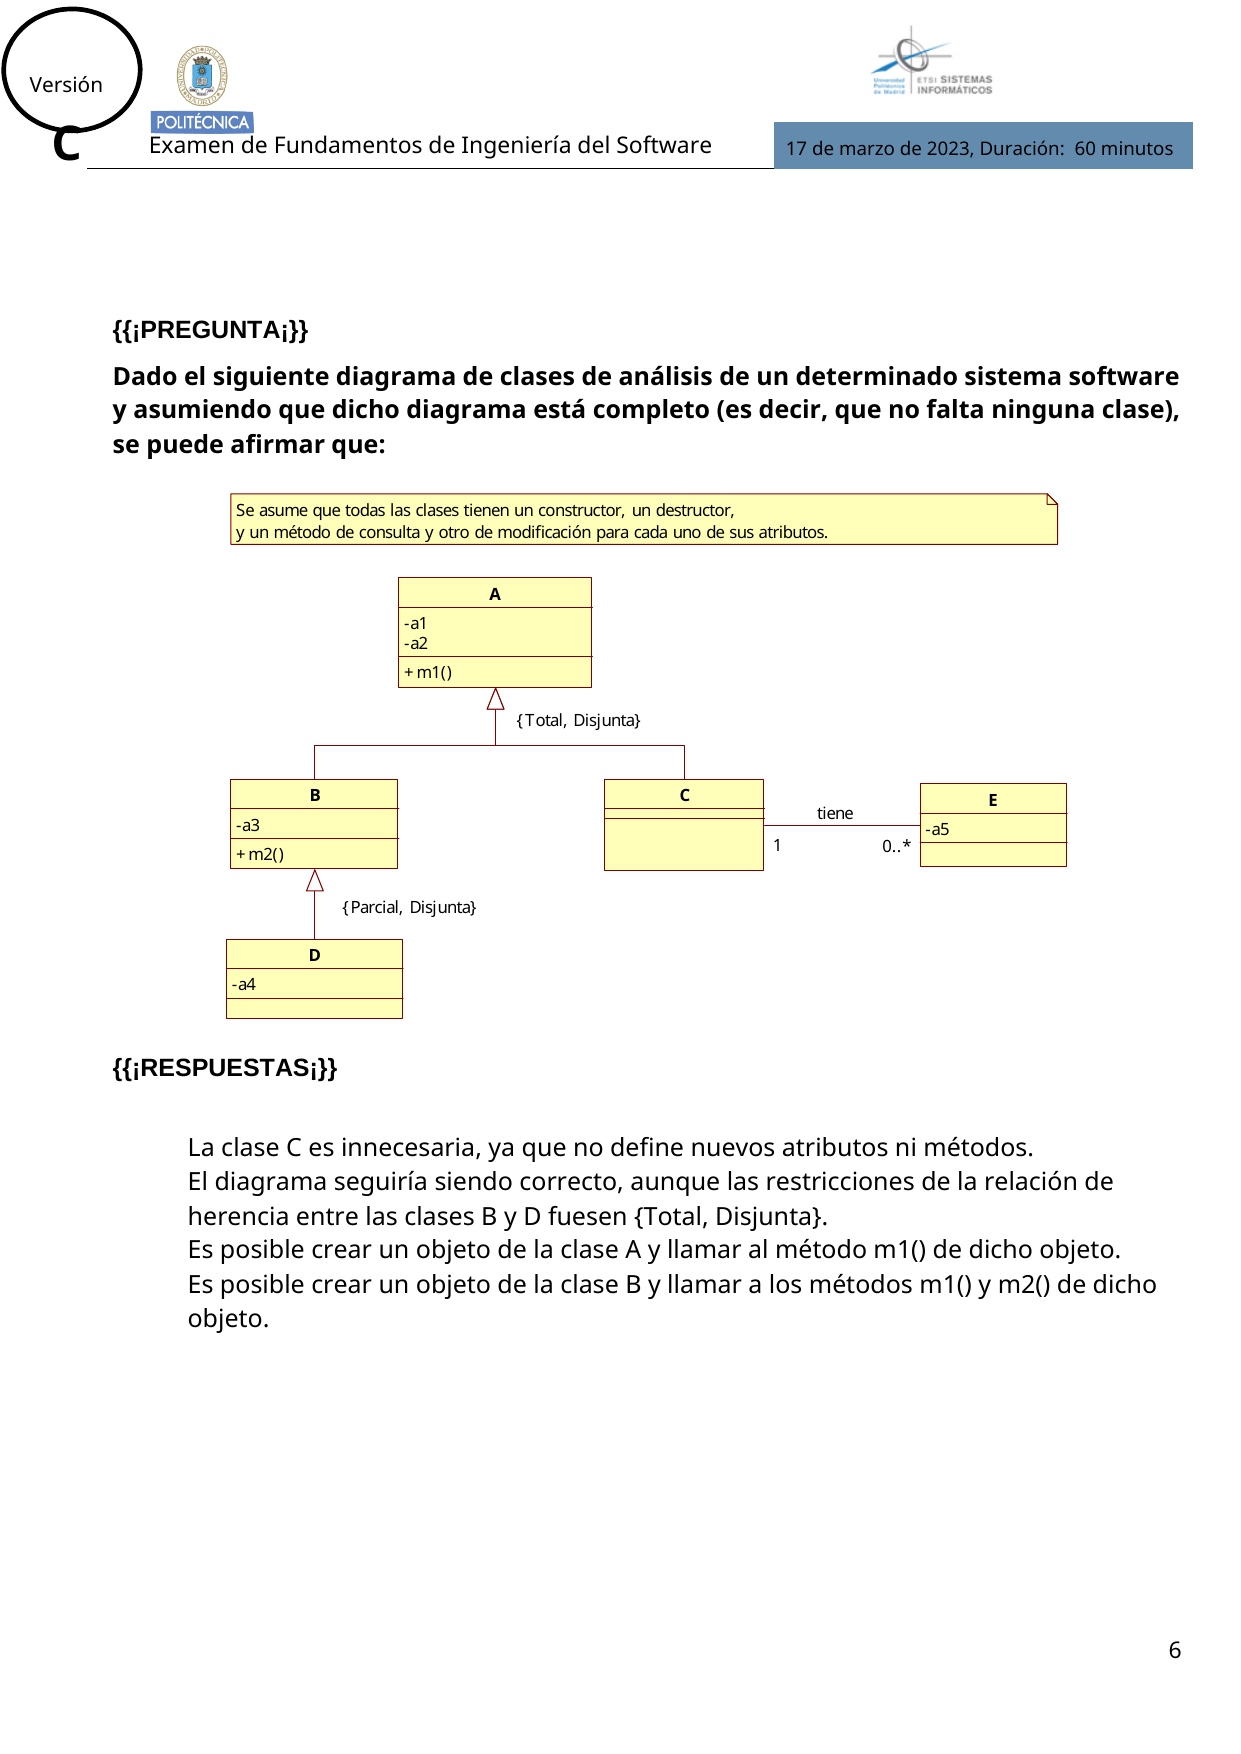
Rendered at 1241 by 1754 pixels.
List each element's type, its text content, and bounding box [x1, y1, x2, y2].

text La clase C es innecesaria, ya que no define nuevos atributos ni métodos. [187, 1130, 1181, 1164]
text Es posible crear un objeto de la clase B y llamar a los métodos m1() y m2() de dicho objeto. [187, 1266, 1181, 1334]
text El diagrama seguiría siendo correcto, aunque las restricciones de la relación de herencia entre las clases B y D fuesen {Total, Disjunta}. [187, 1164, 1181, 1232]
text {{¡PREGUNTA¡}} [112, 315, 1181, 343]
text {{¡RESPUESTAS¡}} [112, 1053, 1181, 1081]
text Es posible crear un objeto de la clase A y llamar al método m1() de dicho objeto. [187, 1232, 1181, 1266]
text Dado el siguiente diagrama de clases de análisis de un determinado sistema software y asumiendo que dicho diagrama está completo (es decir, que no falta ninguna clase), se puede afirmar que: [112, 358, 1181, 460]
